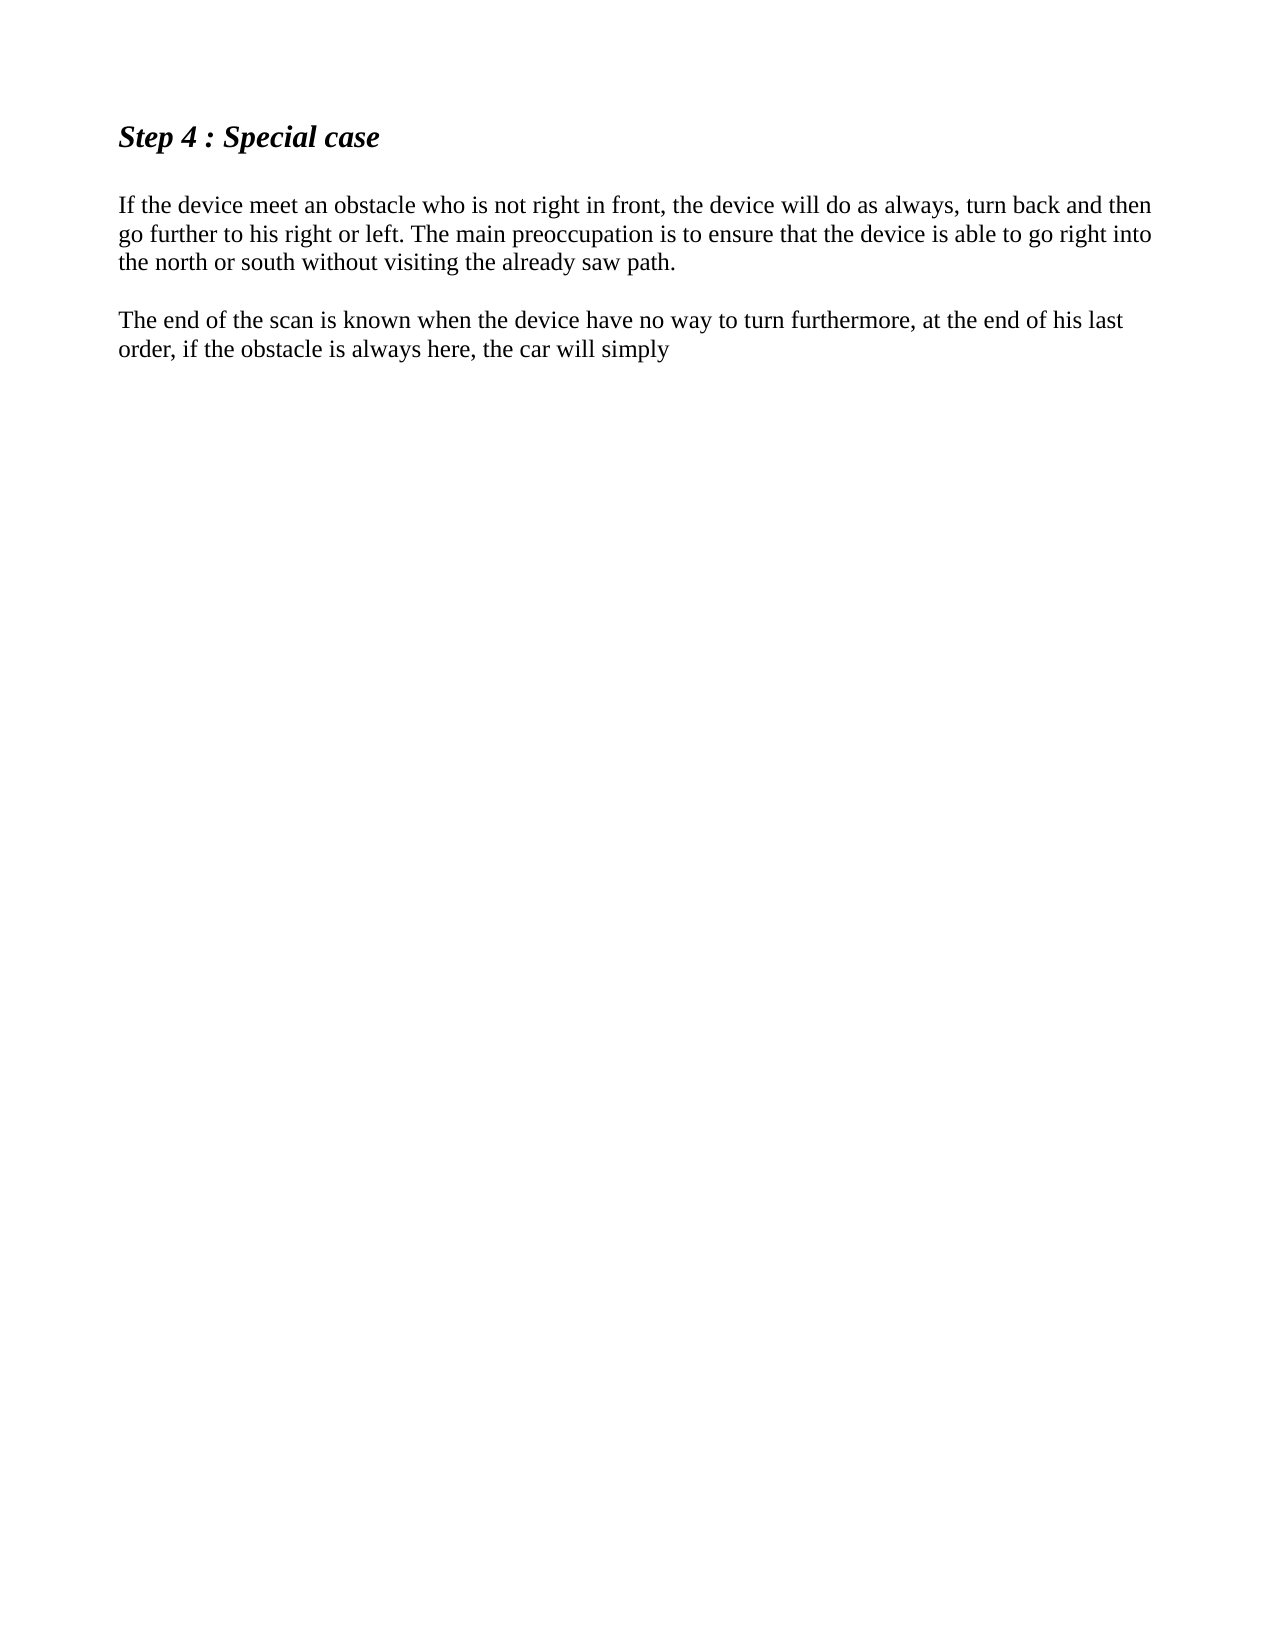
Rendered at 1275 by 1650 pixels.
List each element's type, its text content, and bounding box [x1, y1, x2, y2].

text If the device meet an obstacle who is not right in front, the device will do as always, turn back and then go further to his right or left. The main preoccupation is to ensure that the device is able to go right into the north or south without visiting the already saw path. [118, 190, 1157, 276]
text Step 4 : Special case [118, 118, 1157, 154]
text The end of the scan is known when the device have no way to turn furthermore, at the end of his last order, if the obstacle is always here, the car will simply [118, 305, 1157, 362]
